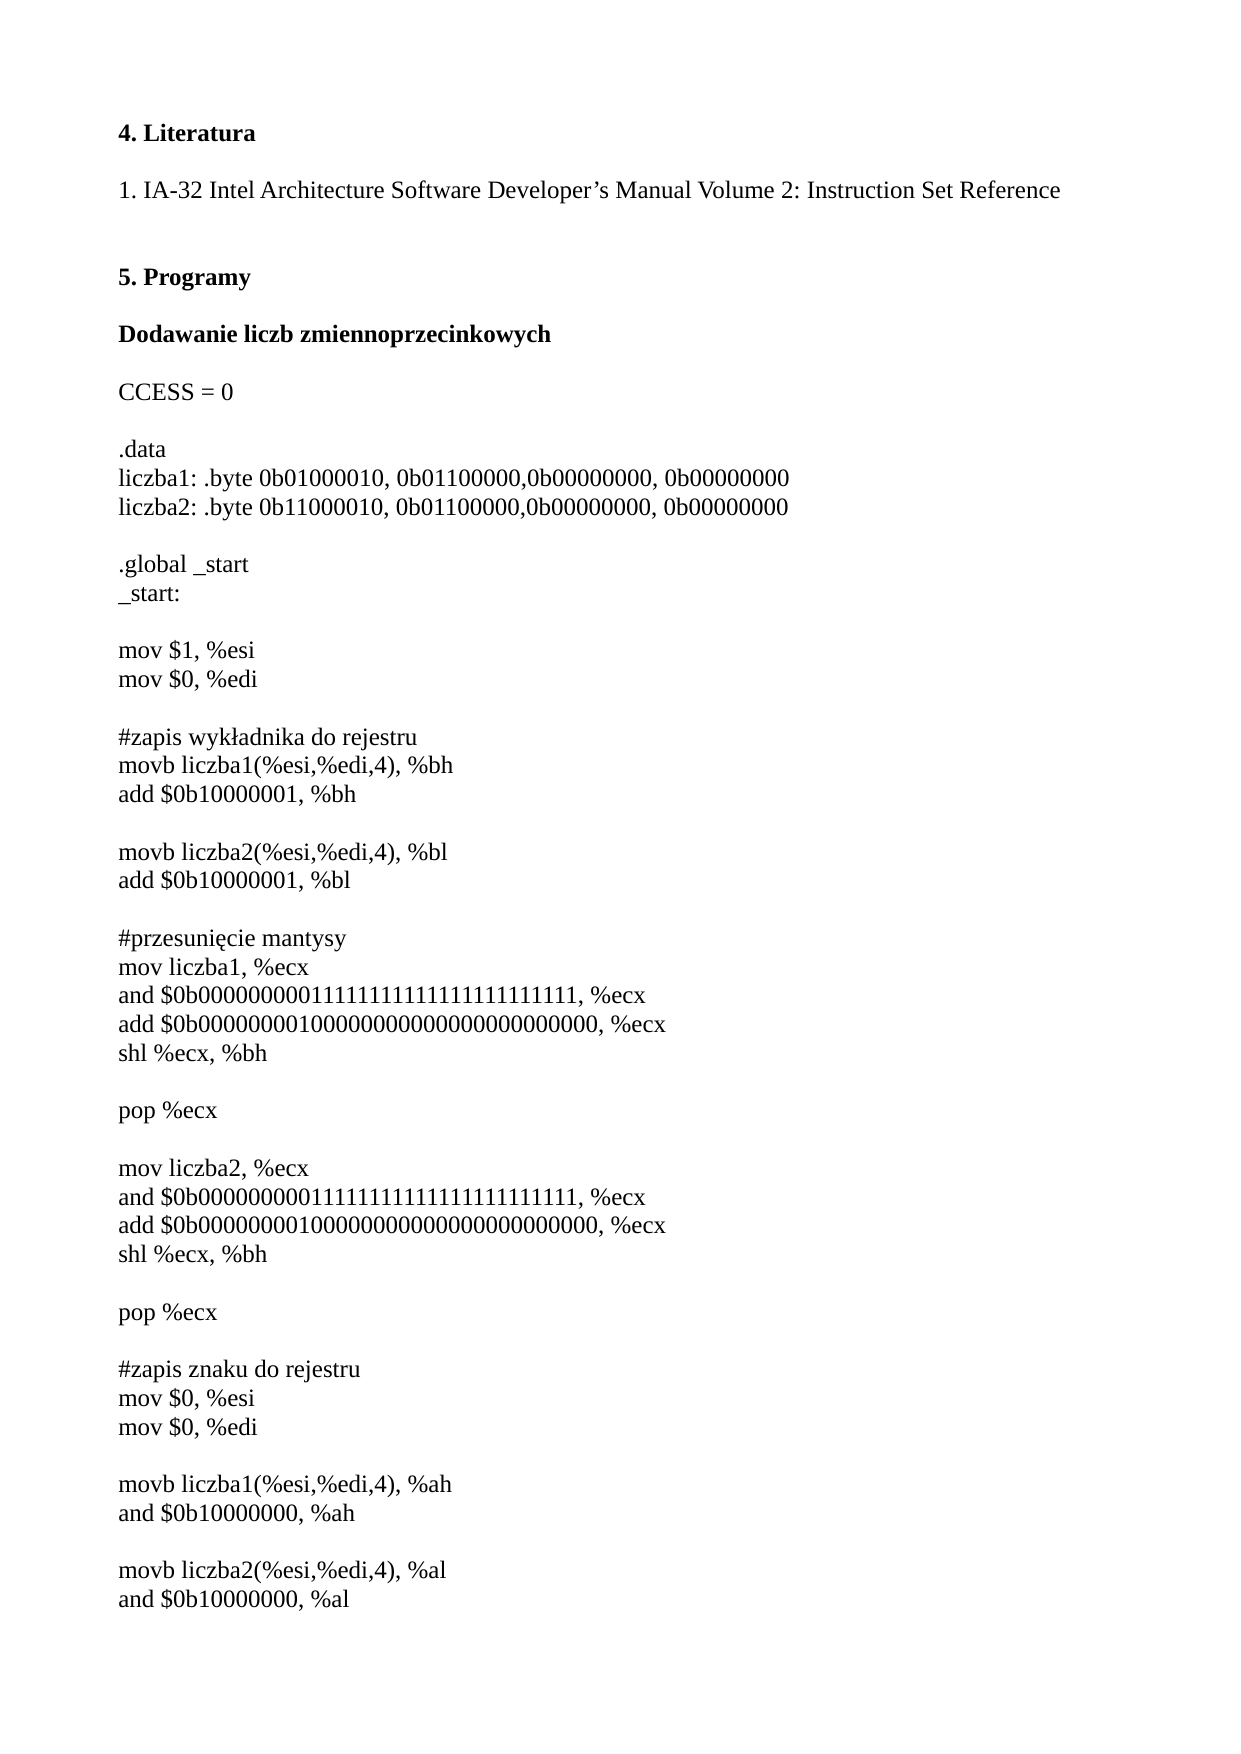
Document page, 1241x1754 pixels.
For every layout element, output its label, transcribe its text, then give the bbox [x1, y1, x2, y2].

text movb liczba2(%esi,%edi,4), %bl [118, 837, 1122, 866]
text mov $0, %edi [118, 664, 1122, 693]
text add $0b10000001, %bh [118, 779, 1122, 808]
text liczba2: .byte 0b11000010, 0b01100000,0b00000000, 0b00000000 [118, 492, 1122, 521]
text movb liczba2(%esi,%edi,4), %al [118, 1556, 1122, 1584]
text add $0b10000001, %bl [118, 866, 1122, 894]
text movb liczba1(%esi,%edi,4), %ah [118, 1469, 1122, 1498]
text mov liczba1, %ecx [118, 952, 1122, 981]
text 5. Programy [118, 262, 1122, 291]
text pop %ecx [118, 1096, 1122, 1124]
text and $0b10000000, %al [118, 1584, 1122, 1613]
text movb liczba1(%esi,%edi,4), %bh [118, 751, 1122, 779]
text shl %ecx, %bh [118, 1038, 1122, 1067]
text and $0b00000000011111111111111111111111, %ecx [118, 981, 1122, 1009]
text pop %ecx [118, 1297, 1122, 1326]
text mov liczba2, %ecx [118, 1153, 1122, 1182]
text 1. IA-32 Intel Architecture Software Developer’s Manual Volume 2: Instruction Set Reference [118, 176, 1122, 204]
text shl %ecx, %bh [118, 1239, 1122, 1268]
text 4. Literatura [118, 118, 1122, 147]
text mov $0, %esi [118, 1383, 1122, 1412]
text add $0b00000000100000000000000000000000, %ecx [118, 1211, 1122, 1239]
text #przesunięcie mantysy [118, 923, 1122, 952]
text CCESS = 0 [118, 377, 1122, 406]
text liczba1: .byte 0b01000010, 0b01100000,0b00000000, 0b00000000 [118, 463, 1122, 492]
text #zapis wykładnika do rejestru [118, 722, 1122, 751]
text .data [118, 434, 1122, 463]
text and $0b00000000011111111111111111111111, %ecx [118, 1182, 1122, 1211]
text mov $0, %edi [118, 1412, 1122, 1441]
text mov $1, %esi [118, 636, 1122, 664]
text add $0b00000000100000000000000000000000, %ecx [118, 1009, 1122, 1038]
text #zapis znaku do rejestru [118, 1354, 1122, 1383]
text Dodawanie liczb zmiennoprzecinkowych [118, 319, 1122, 348]
text .global _start [118, 549, 1122, 578]
text and $0b10000000, %ah [118, 1498, 1122, 1527]
text _start: [118, 578, 1122, 607]
